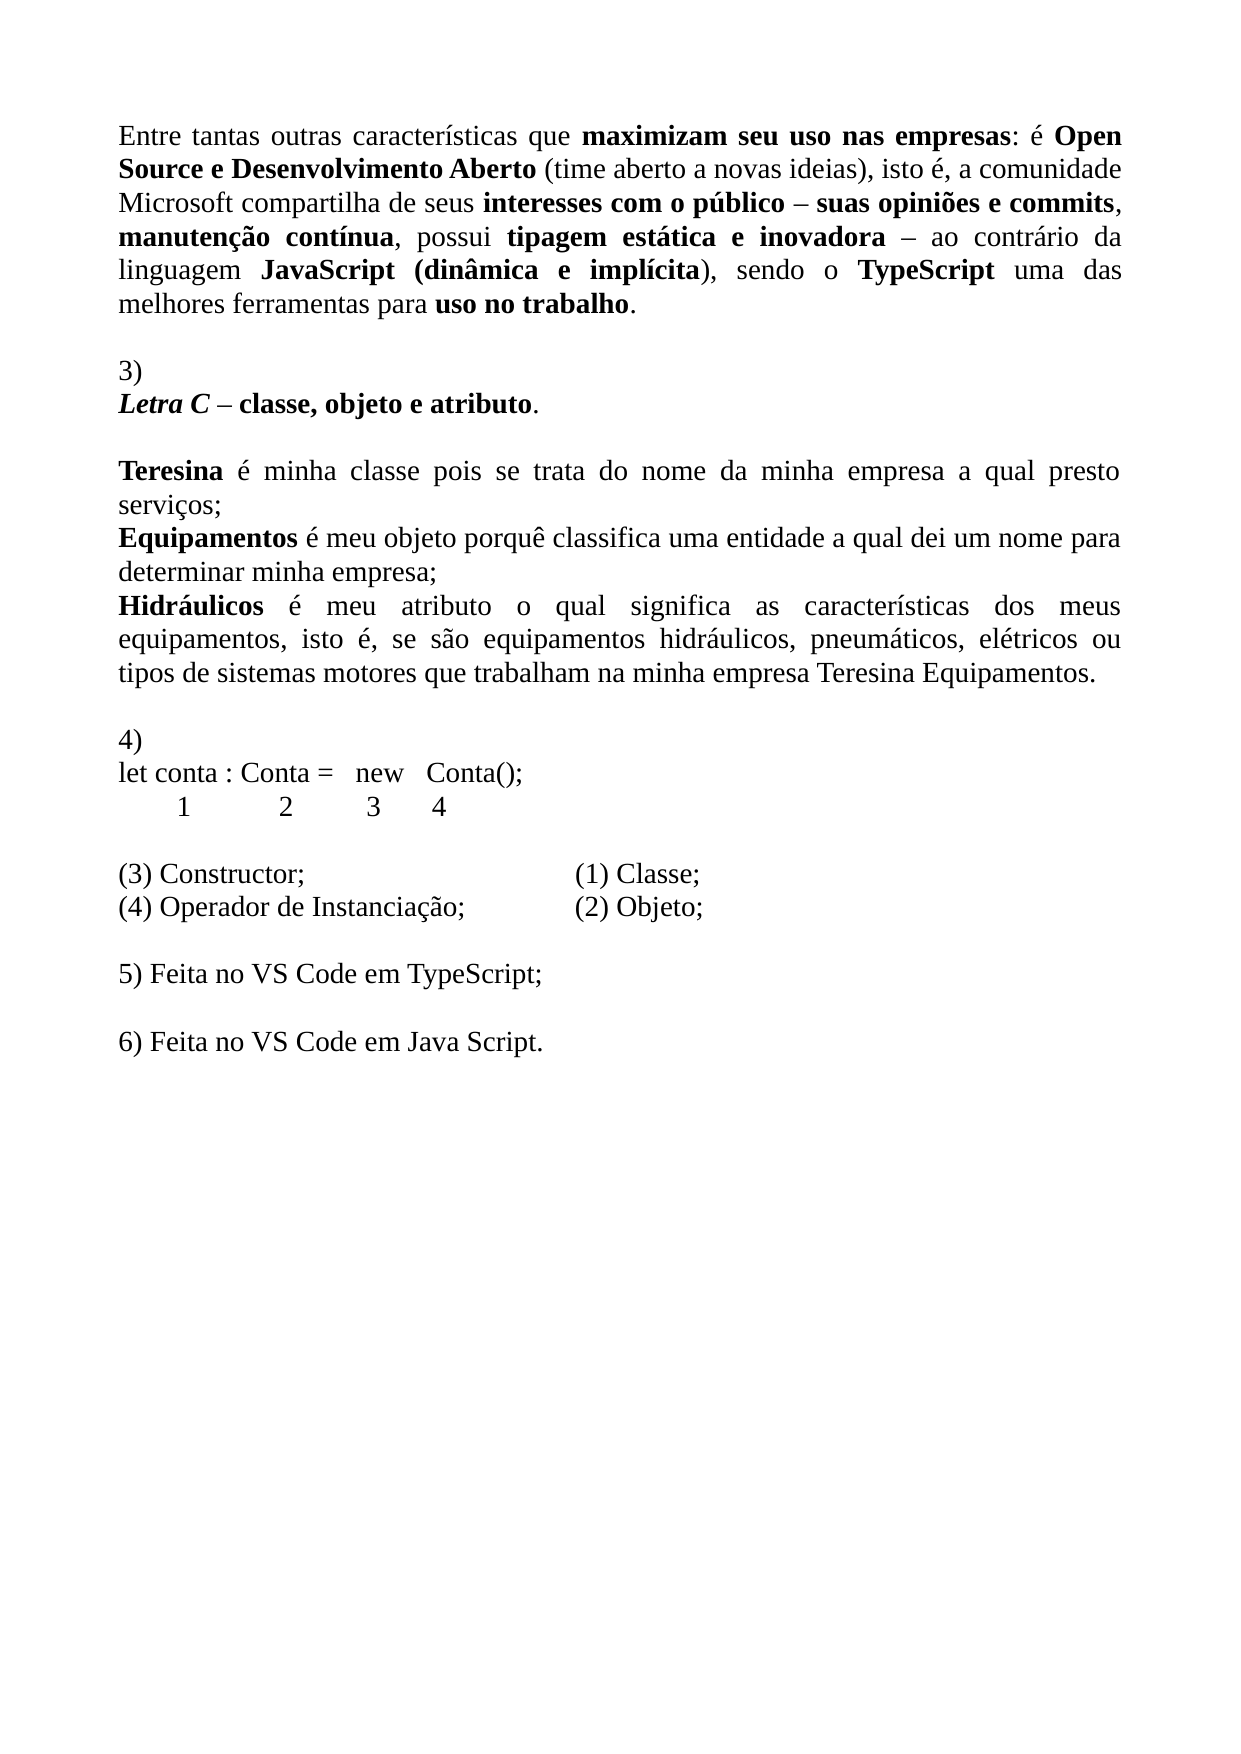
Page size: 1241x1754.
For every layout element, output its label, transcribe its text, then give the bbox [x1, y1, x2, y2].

text Teresina é minha classe pois se trata do nome da minha empresa a qual presto serviços; [118, 453, 1122, 521]
text Hidráulicos é meu atributo o qual significa as características dos meus equipamentos, isto é, se são equipamentos hidráulicos, pneumáticos, elétricos ou tipos de sistemas motores que trabalham na minha empresa Teresina Equipamentos. [118, 588, 1122, 688]
text 3) [118, 353, 1122, 386]
text (3) Constructor; (1) Classe; [118, 856, 1122, 889]
text 5) Feita no VS Code em TypeScript; [118, 957, 1122, 990]
text Entre tantas outras características que maximizam seu uso nas empresas: é Open Source e Desenvolvimento Aberto (time aberto a novas ideias), isto é, a comunidade Microsoft compartilha de seus interesses com o público – suas opiniões e commits, manutenção contínua, possui tipagem estática e inovadora – ao contrário da linguagem JavaScript (dinâmica e implícita), sendo o TypeScript uma das melhores ferramentas para uso no trabalho. [118, 118, 1122, 319]
text 6) Feita no VS Code em Java Script. [118, 1024, 1122, 1057]
text (4) Operador de Instanciação; (2) Objeto; [118, 889, 1122, 923]
text Letra C – classe, objeto e atributo. [118, 386, 1122, 420]
text 4) [118, 722, 1122, 755]
text let conta : Conta = new Conta(); [118, 755, 1122, 789]
text Equipamentos é meu objeto porquê classifica uma entidade a qual dei um nome para determinar minha empresa; [118, 521, 1122, 588]
text 1 2 3 4 [118, 789, 1122, 822]
